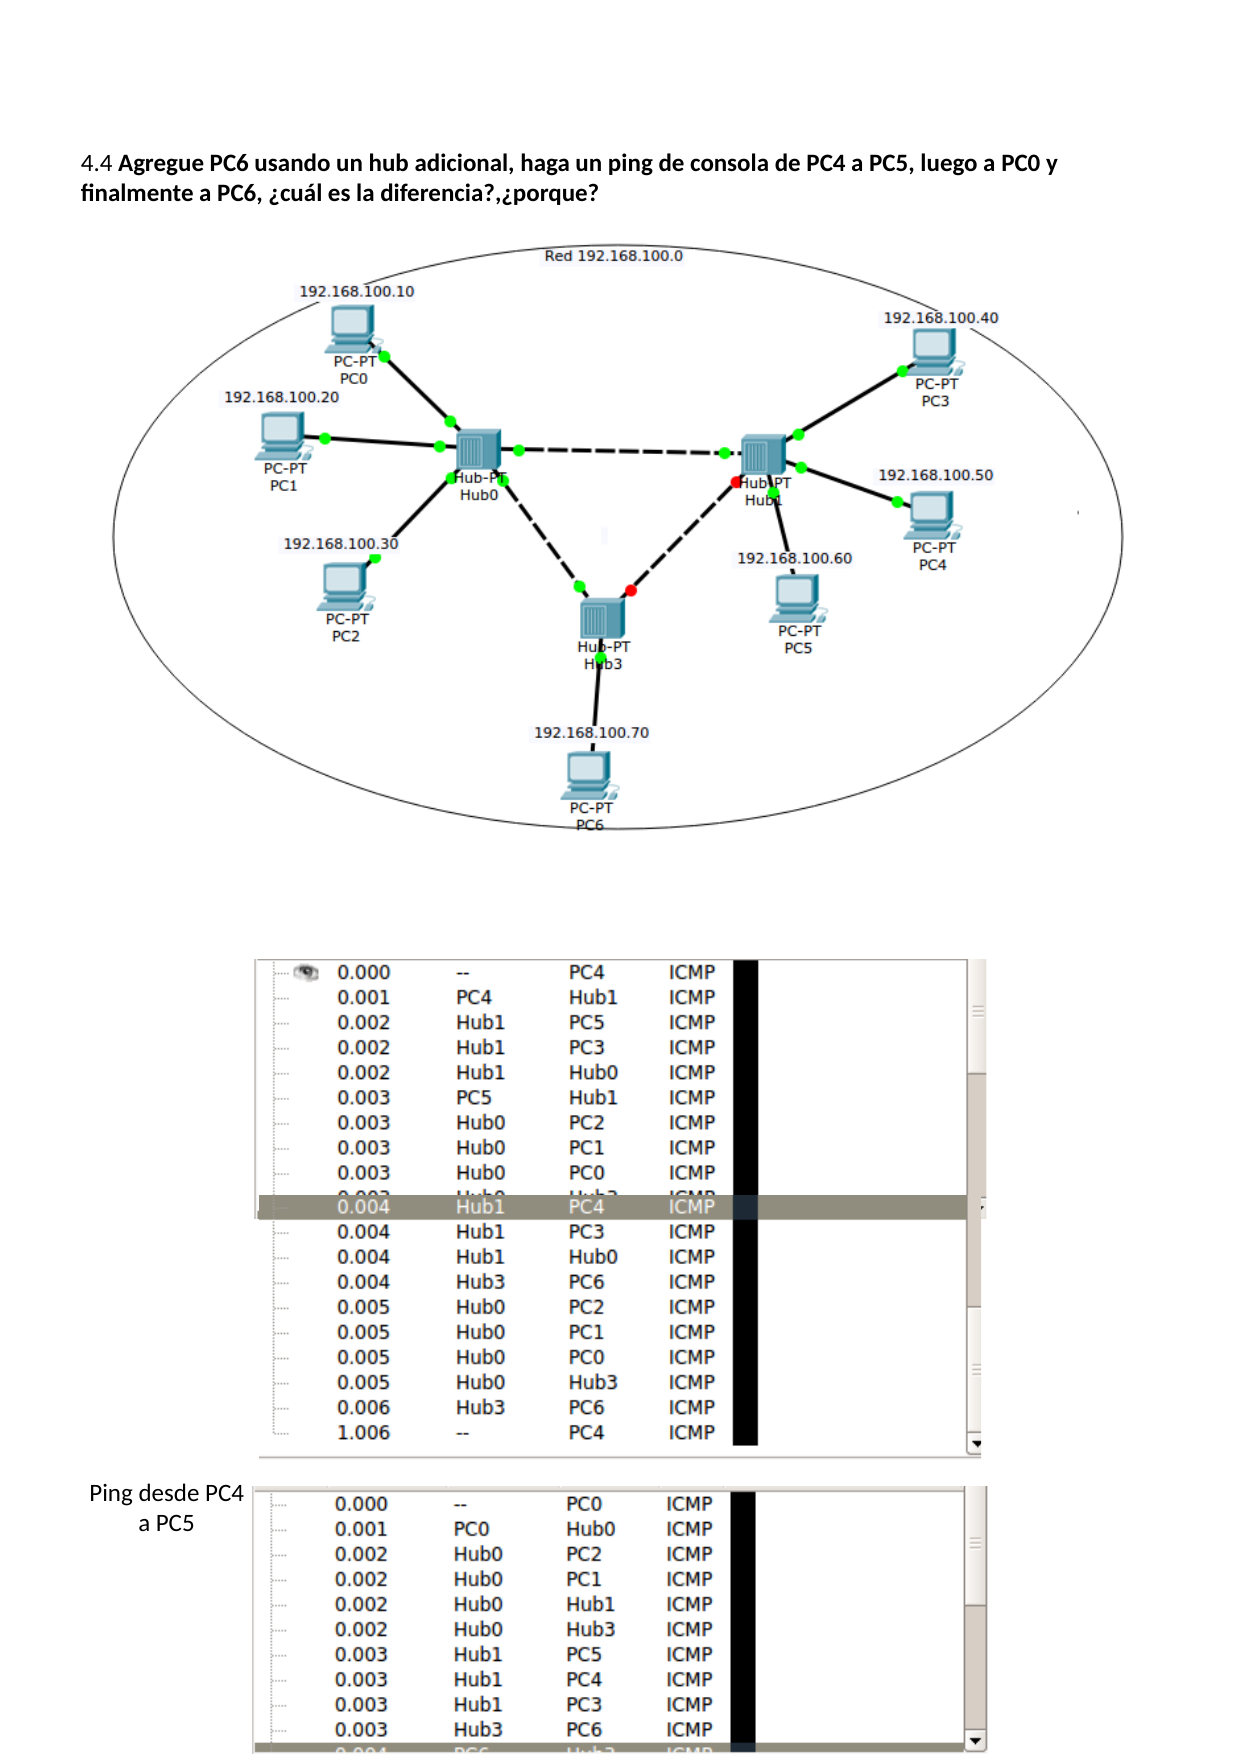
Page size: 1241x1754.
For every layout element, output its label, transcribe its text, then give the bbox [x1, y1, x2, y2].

picture [252, 1486, 989, 1754]
picture [253, 959, 987, 1460]
list Ping desde PC4 a PC5 [81, 1477, 1122, 1538]
picture [99, 236, 1141, 845]
list 4.4 Agregue PC6 usando un hub adicional, haga un ping de consola de PC4 a PC5, luego a PC0 y finalmente a PC6, ¿cuál es la diferencia?,¿porque? [81, 147, 1122, 208]
